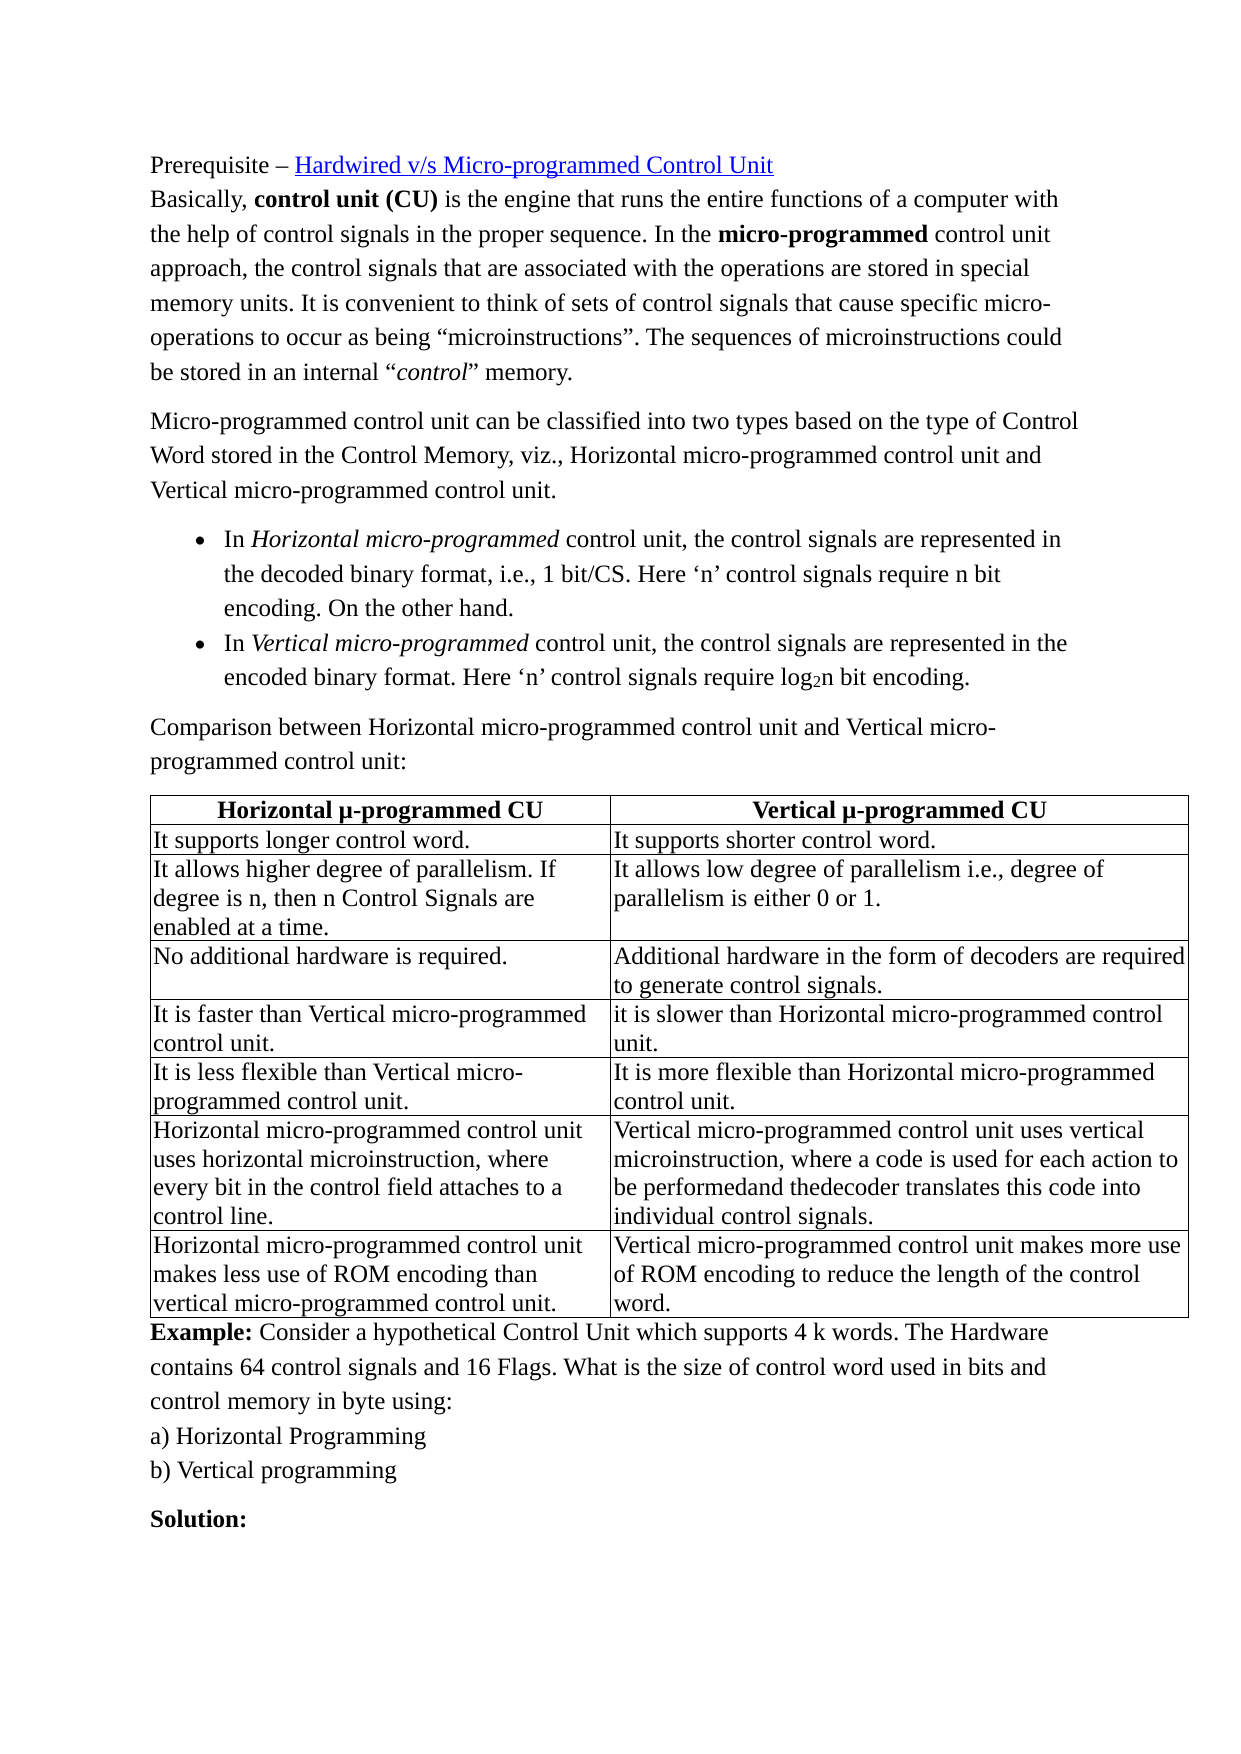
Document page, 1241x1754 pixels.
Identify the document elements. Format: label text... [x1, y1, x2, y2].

table_cell It is faster than Vertical micro-programmed control unit. [151, 1000, 610, 1056]
table_header Vertical µ-programmed CU [611, 796, 1188, 824]
list In Horizontal micro-programmed control unit, the control signals are represented in the decoded binary format, i.e., 1 bit/CS. Here ‘n’ control signals require n bit encoding. On the other hand. [194, 524, 1090, 622]
table_cell It is more flexible than Horizontal micro-programmed control unit. [611, 1058, 1188, 1114]
table_cell Horizontal micro-programmed control unit makes less use of ROM encoding than vertical micro-programmed control unit. [151, 1231, 610, 1317]
table_cell It supports shorter control word. [611, 825, 1188, 854]
table_cell It supports longer control word. [151, 825, 610, 854]
table_cell Vertical micro-programmed control unit makes more use of ROM encoding to reduce the length of the control word. [611, 1231, 1188, 1317]
text Micro-programmed control unit can be classified into two types based on the type of Control Word stored in the Control Memory, viz., Horizontal micro-programmed control unit and Vertical micro-programmed control unit. [150, 406, 1090, 504]
table_cell Vertical micro-programmed control unit uses vertical microinstruction, where a code is used for each action to be performedand thedecoder translates this code into individual control signals. [611, 1116, 1188, 1230]
table_header Horizontal µ-programmed CU [151, 796, 610, 824]
table_cell No additional hardware is required. [151, 941, 610, 998]
text Comparison between Horizontal micro-programmed control unit and Vertical micro-programmed control unit: [150, 712, 1090, 775]
text Prerequisite – Hardwired v/s Micro-programmed Control Unit Basically, control unit (CU) is the engine that runs the entire functions of a computer with the help of control signals in the proper sequence. In the micro-programmed control unit approach, the control signals that are associated with the operations are stored in special memory units. It is convenient to think of sets of control signals that cause specific micro-operations to occur as being “microinstructions”. The sequences of microinstructions could be stored in an internal “control” memory. [150, 150, 1090, 386]
table_cell It is less flexible than Vertical micro-programmed control unit. [151, 1058, 610, 1114]
text Example: Consider a hypothetical Control Unit which supports 4 k words. The Hardware contains 64 control signals and 16 Flags. What is the size of control word used in bits and control memory in byte using: a) Horizontal Programming b) Vertical programming [150, 1318, 1090, 1484]
table_cell Additional hardware in the form of decoders are required to generate control signals. [611, 941, 1188, 998]
text Solution: [150, 1504, 1090, 1533]
table_cell It allows higher degree of parallelism. If degree is n, then n Control Signals are enabled at a time. [151, 855, 610, 940]
table_cell It allows low degree of parallelism i.e., degree of parallelism is either 0 or 1. [611, 855, 1188, 940]
table_cell it is slower than Horizontal micro-programmed control unit. [611, 1000, 1188, 1056]
list In Vertical micro-programmed control unit, the control signals are represented in the encoded binary format. Here ‘n’ control signals require log2n bit encoding. [194, 628, 1090, 691]
table_cell Horizontal micro-programmed control unit uses horizontal microinstruction, where every bit in the control field attaches to a control line. [151, 1116, 610, 1230]
